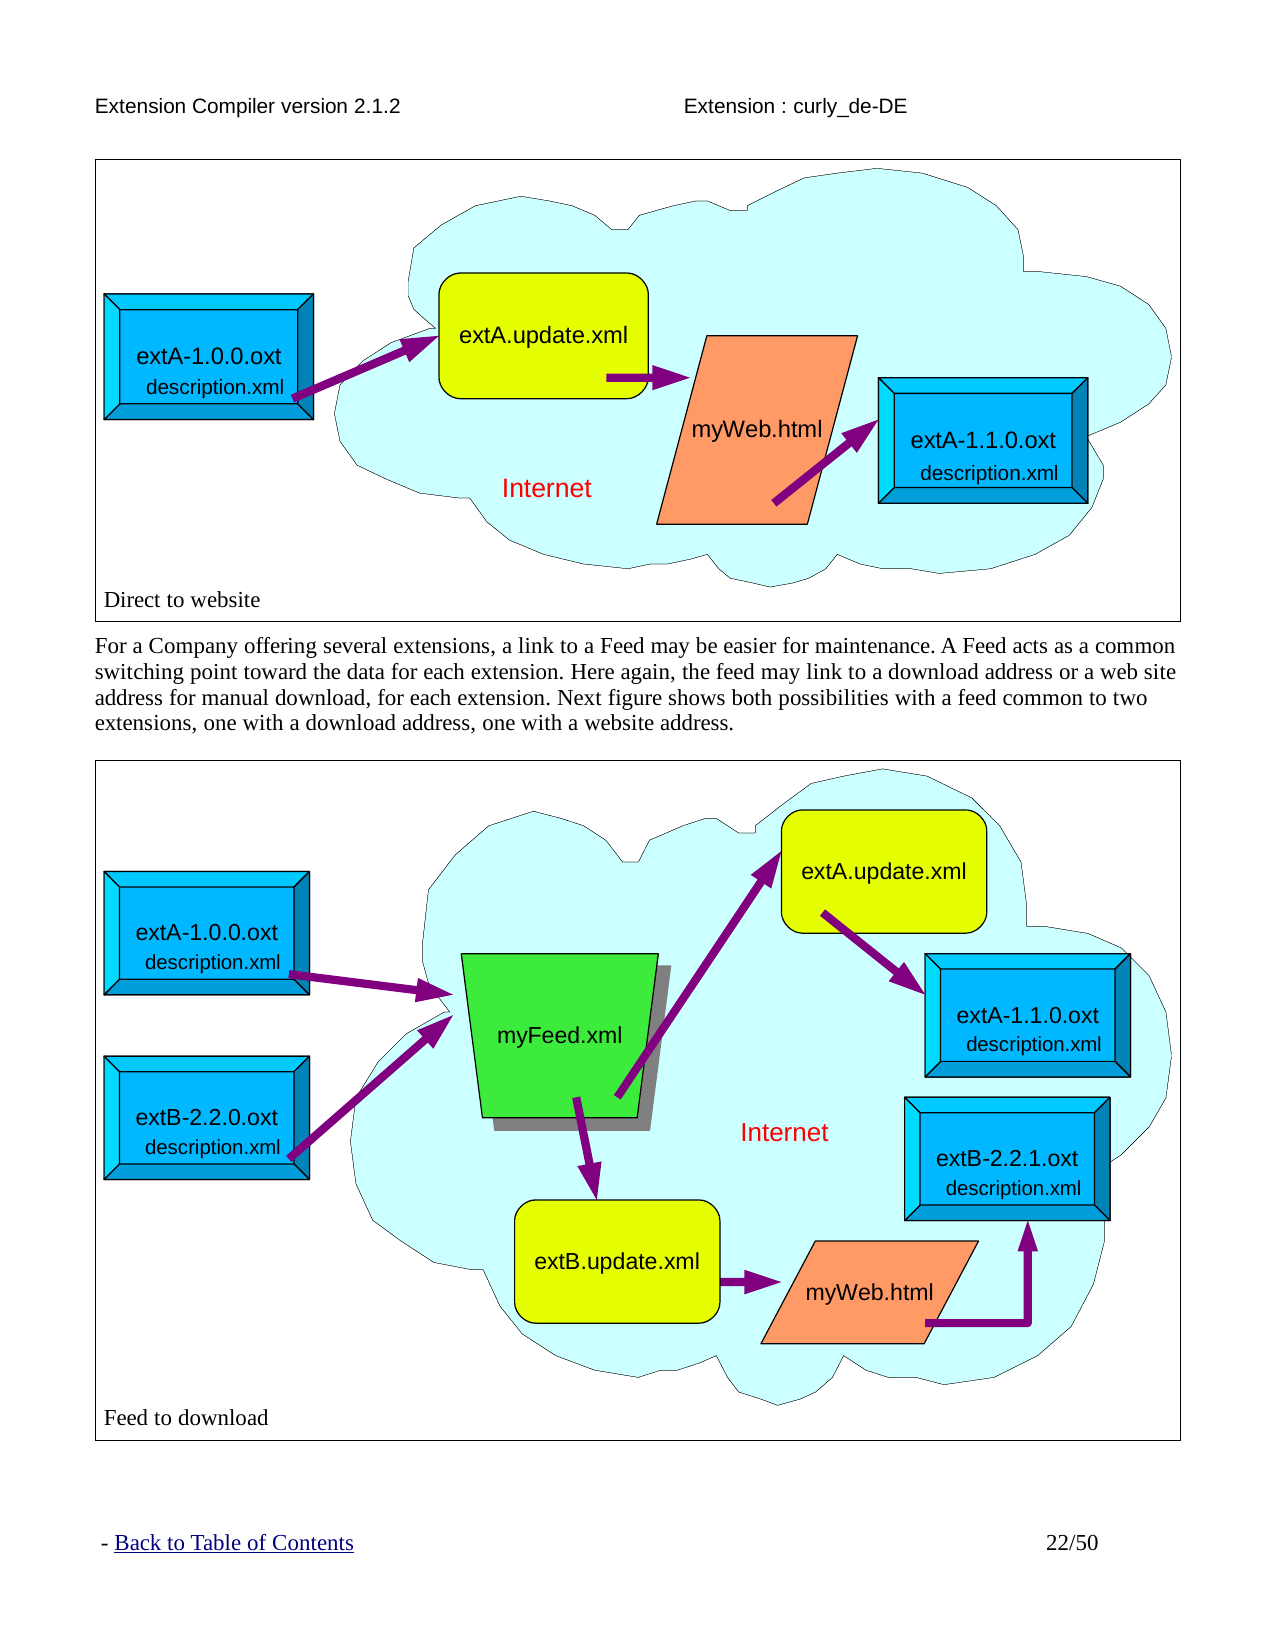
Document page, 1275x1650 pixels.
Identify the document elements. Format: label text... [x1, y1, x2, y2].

text Direct to website [103, 168, 870, 383]
text Feed to download [103, 982, 448, 1133]
text Direct to website [885, 168, 1172, 353]
text Feed to download [103, 769, 875, 985]
text Feed to download [103, 1061, 1172, 1431]
text Feed to download [891, 769, 1172, 1050]
text [94, 147, 1181, 159]
text For a Company offering several extensions, a link to a Feed may be easier for maintenance. A Feed acts as a common switching point toward the data for each extension. Here again, the feed may link to a download address or a web site address for manual download, for each extension. Next figure shows both possibilities with a feed common to two extensions, one with a download address, one with a website address. [94, 160, 1181, 736]
text Direct to website [103, 361, 1172, 613]
